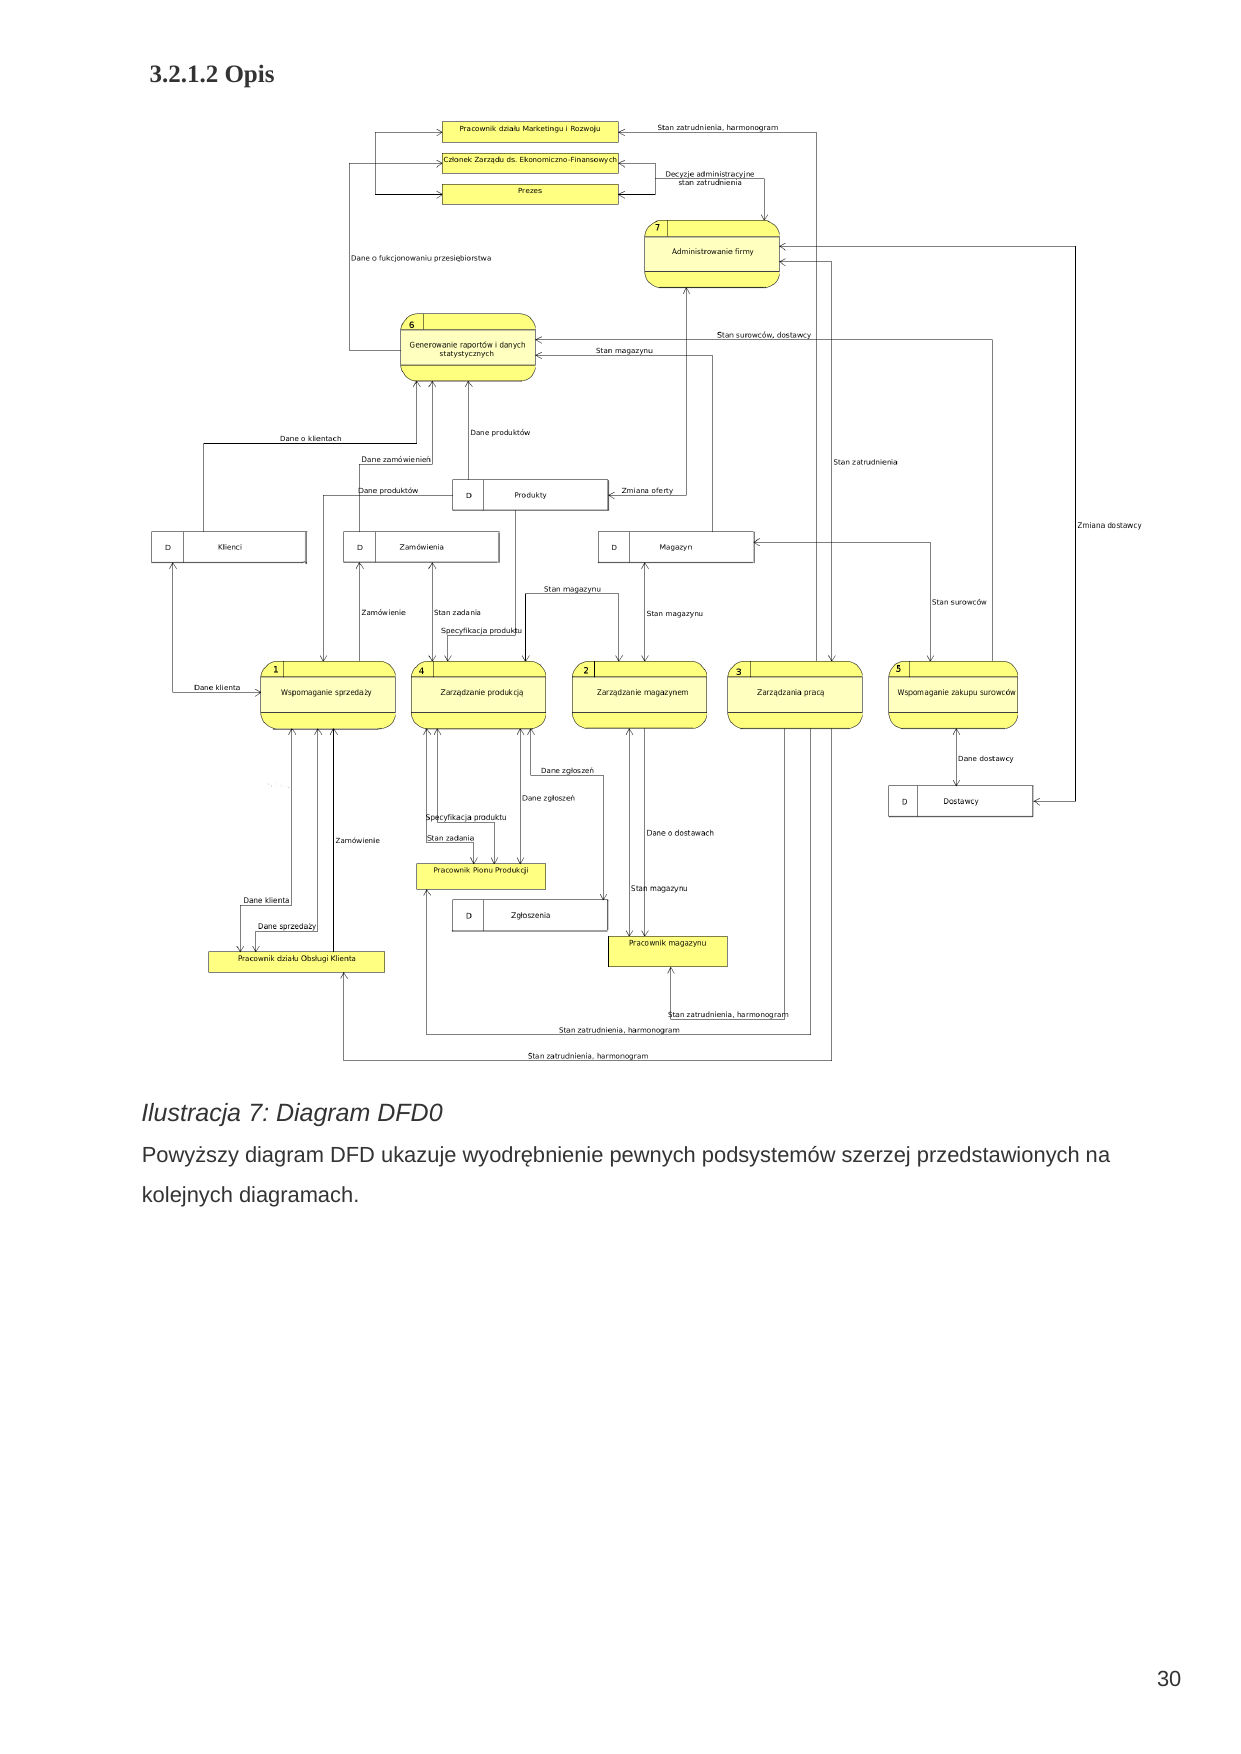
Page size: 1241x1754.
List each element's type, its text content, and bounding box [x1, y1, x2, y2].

text Ilustracja 7: Diagram DFD0 [141, 1081, 1157, 1127]
subtitle [141, 99, 1157, 111]
text Powyższy diagram DFD ukazuje wyodrębnienie pewnych podsystemów szerzej przedstawionych na kolejnych diagramach. [142, 1081, 1158, 1207]
picture [141, 111, 1158, 1081]
subtitle 3.2.1.2 Opis [149, 59, 1150, 88]
